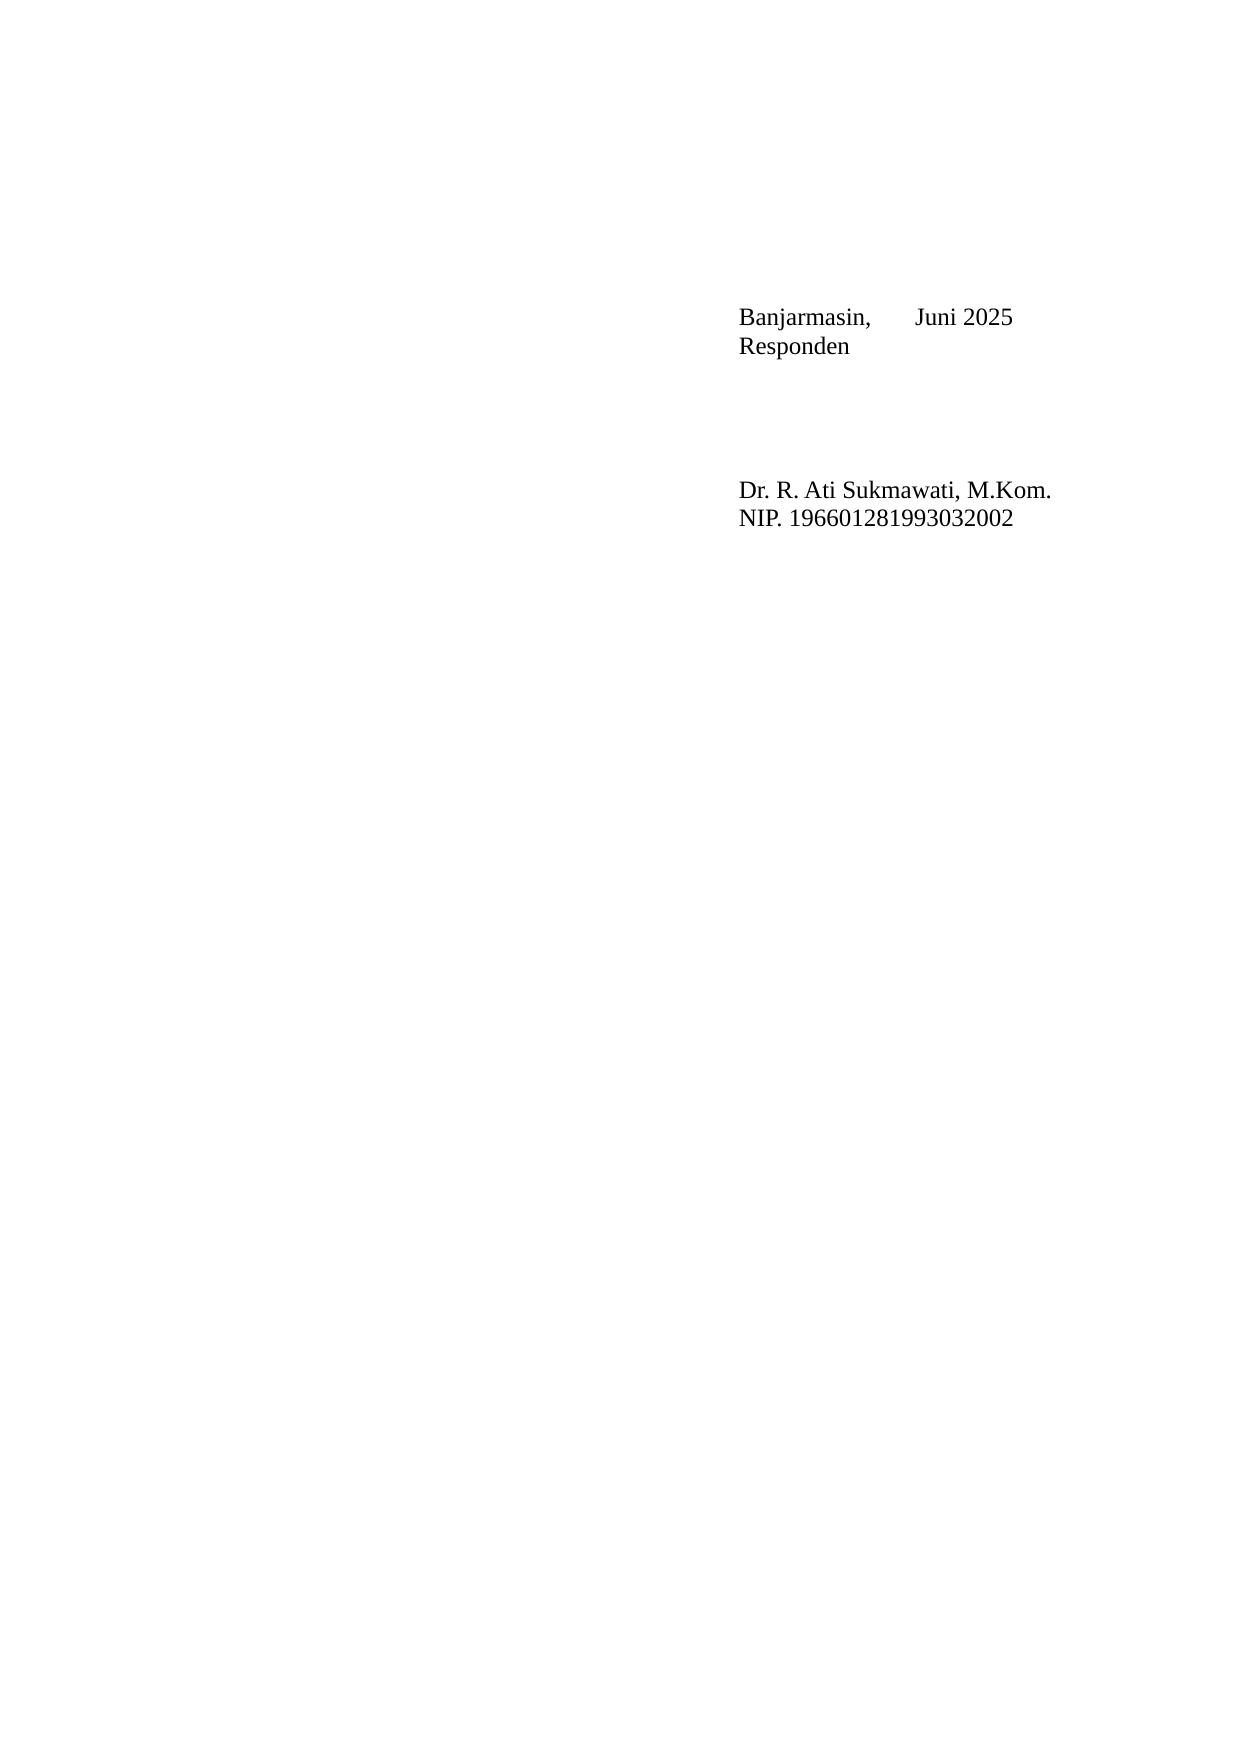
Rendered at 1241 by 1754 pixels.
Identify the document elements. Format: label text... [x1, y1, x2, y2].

table_cell [236, 331, 739, 532]
table_header Banjarmasin, Juni 2025 [739, 302, 1063, 331]
table_cell Responden Dr. R. Ati Sukmawati, M.Kom. NIP. 196601281993032002 [739, 331, 1063, 532]
table_header [236, 302, 739, 331]
